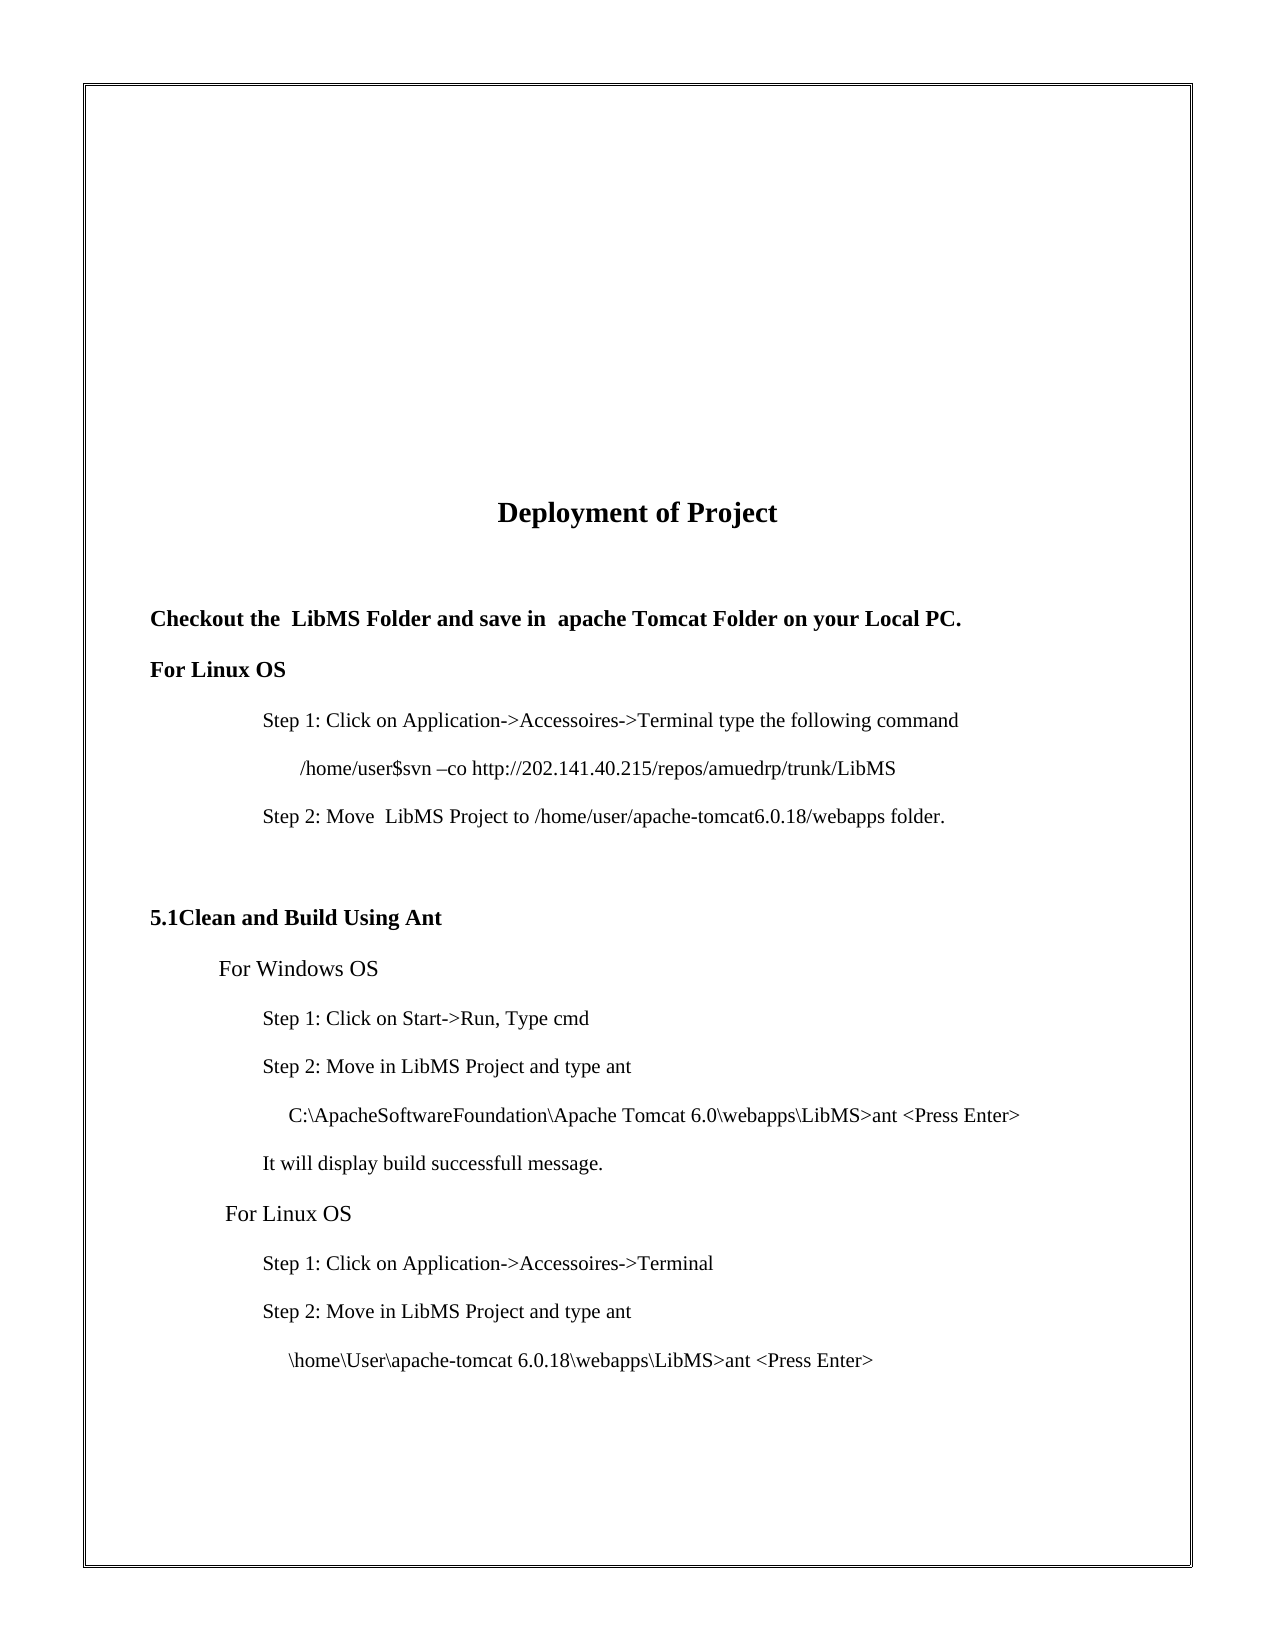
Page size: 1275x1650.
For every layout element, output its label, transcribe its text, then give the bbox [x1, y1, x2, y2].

text For Linux OS [225, 1200, 1125, 1226]
text /home/user$svn –co http://202.141.40.215/repos/amuedrp/trunk/LibMS [262, 756, 1125, 780]
text For Linux OS [150, 656, 1125, 683]
text \home\User\apache-tomcat 6.0.18\webapps\LibMS>ant <Press Enter> [262, 1348, 1125, 1372]
text It will display build successfull message. [262, 1151, 1125, 1175]
text Step 2: Move in LibMS Project and type ant [262, 1054, 1125, 1078]
text For Windows OS [150, 955, 1125, 981]
text Step 1: Click on Application->Accessoires->Terminal type the following command [262, 707, 1125, 732]
text Step 1: Click on Start->Run, Type cmd [262, 1006, 1125, 1030]
text Step 2: Move in LibMS Project and type ant [262, 1299, 1125, 1323]
text Checkout the LibMS Folder and save in apache Tomcat Folder on your Local PC. [150, 605, 1125, 632]
text Step 1: Click on Application->Accessoires->Terminal [262, 1251, 1125, 1275]
text 5.1Clean and Build Using Ant [150, 904, 1125, 930]
text Deployment of Project [150, 495, 1125, 528]
text C:\ApacheSoftwareFoundation\Apache Tomcat 6.0\webapps\LibMS>ant <Press Enter> [262, 1103, 1125, 1127]
text Step 2: Move LibMS Project to /home/user/apache-tomcat6.0.18/webapps folder. [262, 804, 1125, 828]
